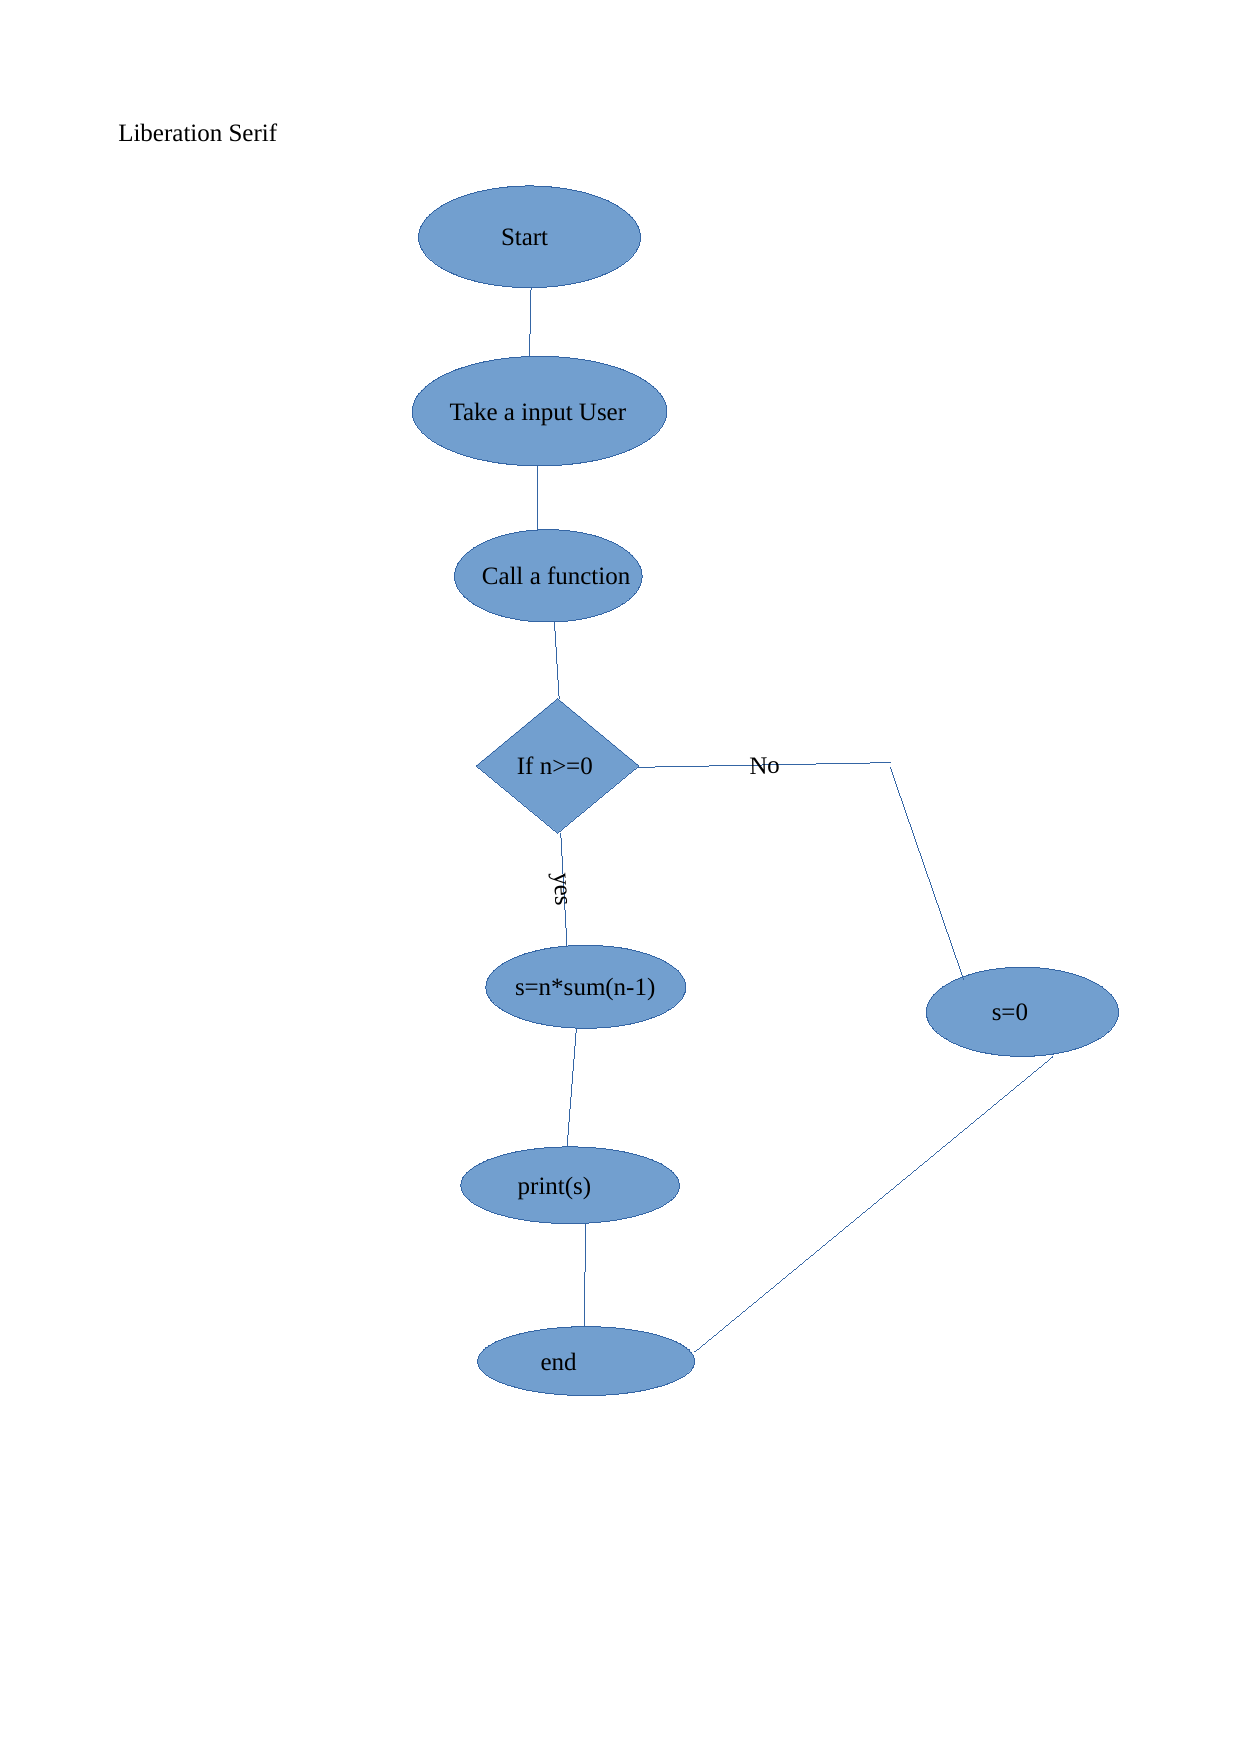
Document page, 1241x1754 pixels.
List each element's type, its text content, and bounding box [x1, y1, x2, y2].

text Liberation Serif [118, 118, 1122, 147]
